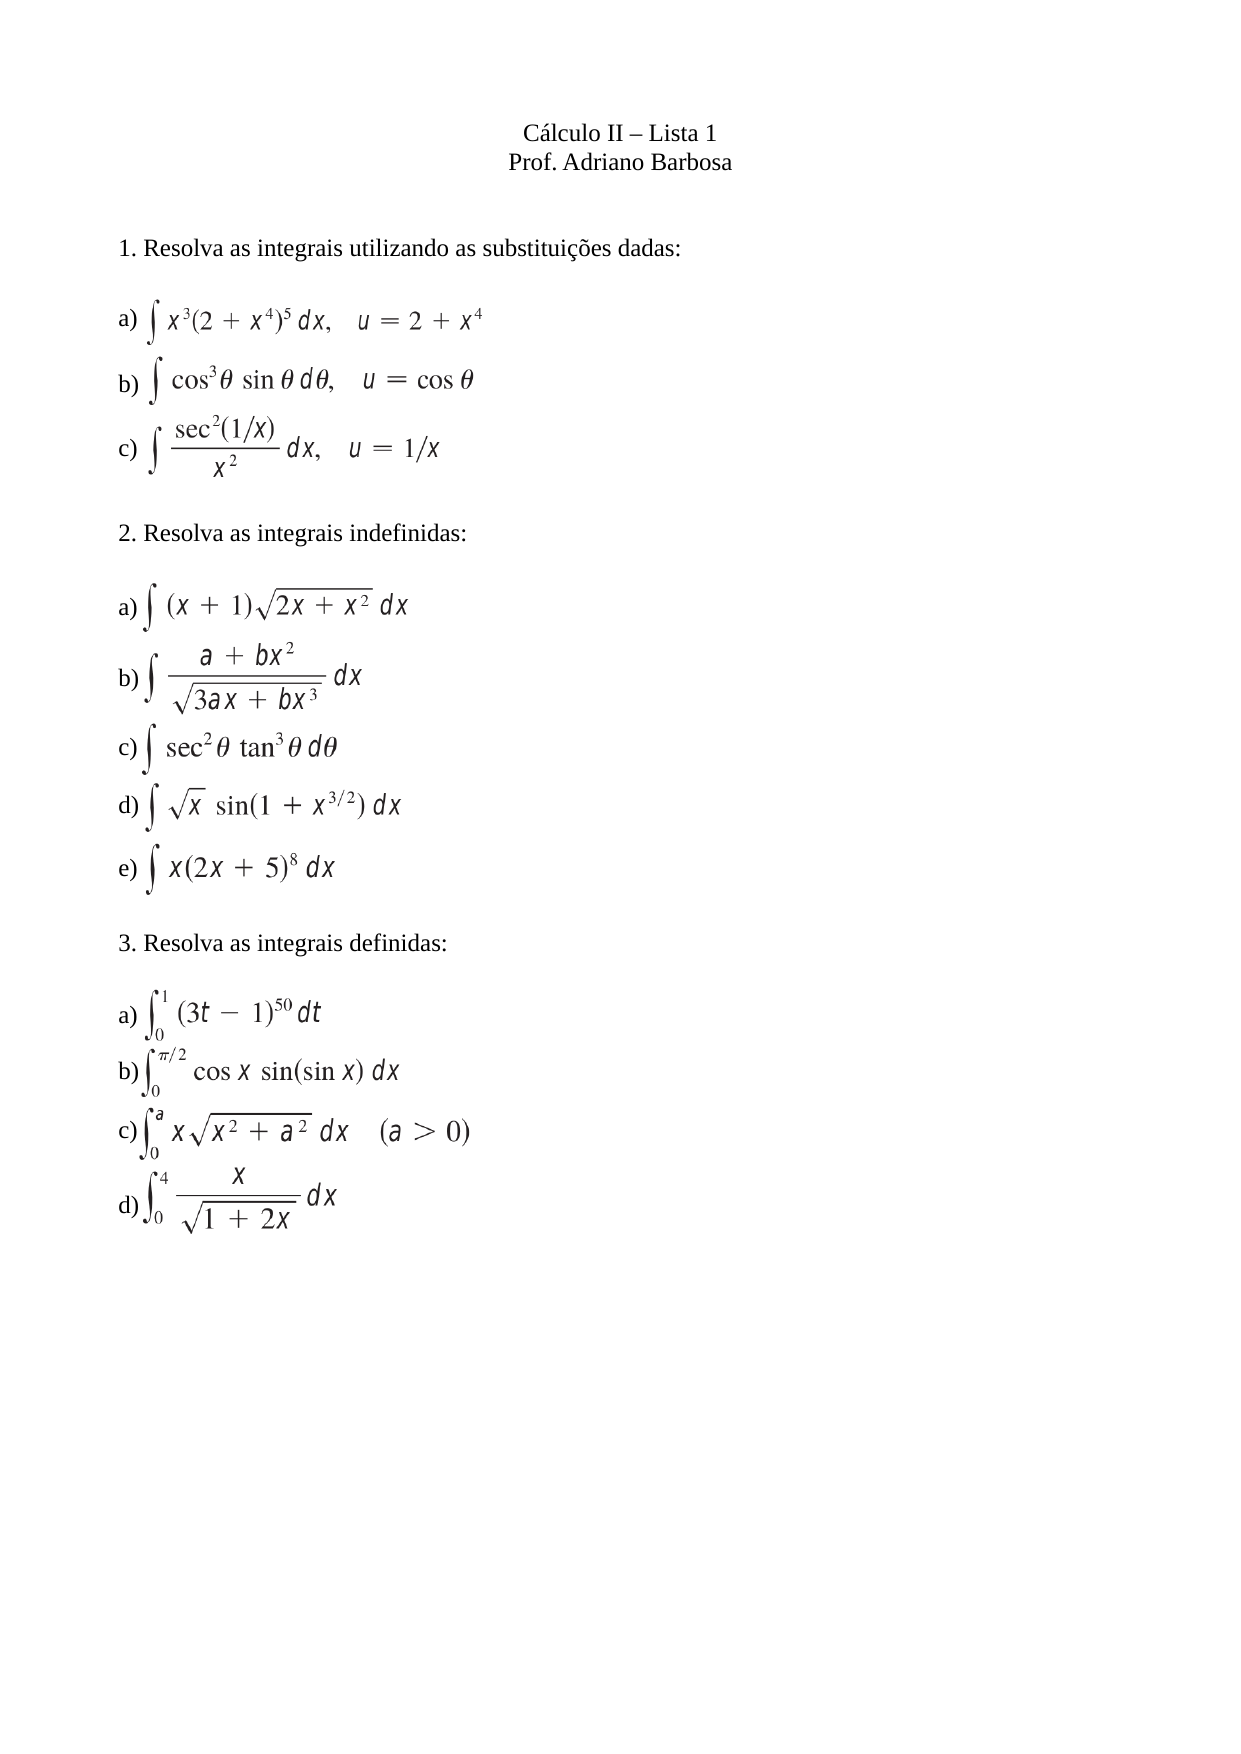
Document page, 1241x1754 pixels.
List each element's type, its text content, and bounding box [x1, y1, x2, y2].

text [343, 719, 1122, 776]
text c) [118, 411, 143, 489]
text Cálculo II – Lista 1 [118, 118, 1122, 147]
text [448, 411, 1122, 489]
text [344, 1163, 1122, 1238]
text [413, 576, 1122, 639]
text b) [118, 639, 138, 719]
text c) [118, 1101, 137, 1163]
picture [143, 290, 484, 490]
text d) [118, 1163, 138, 1238]
text d) [118, 776, 138, 835]
text 3. Resolva as integrais definidas: [118, 928, 1122, 957]
text b) [118, 350, 145, 411]
picture [137, 986, 474, 1239]
text [404, 1044, 1122, 1101]
text [484, 291, 1122, 350]
text a) [118, 576, 137, 639]
text [479, 350, 1122, 411]
text b) [118, 1044, 138, 1101]
text c) [118, 719, 137, 776]
text e) [118, 835, 137, 900]
text a) [118, 986, 137, 1044]
text 2. Resolva as integrais indefinidas: [118, 518, 1122, 547]
text 1. Resolva as integrais utilizando as substituições dadas: [118, 233, 1122, 262]
text [341, 835, 1122, 900]
picture [137, 575, 413, 900]
text [366, 639, 1122, 719]
text [408, 776, 1122, 835]
text a) [118, 291, 143, 350]
text Prof. Adriano Barbosa [118, 147, 1122, 176]
text [474, 1101, 1122, 1163]
text [327, 986, 1122, 1044]
